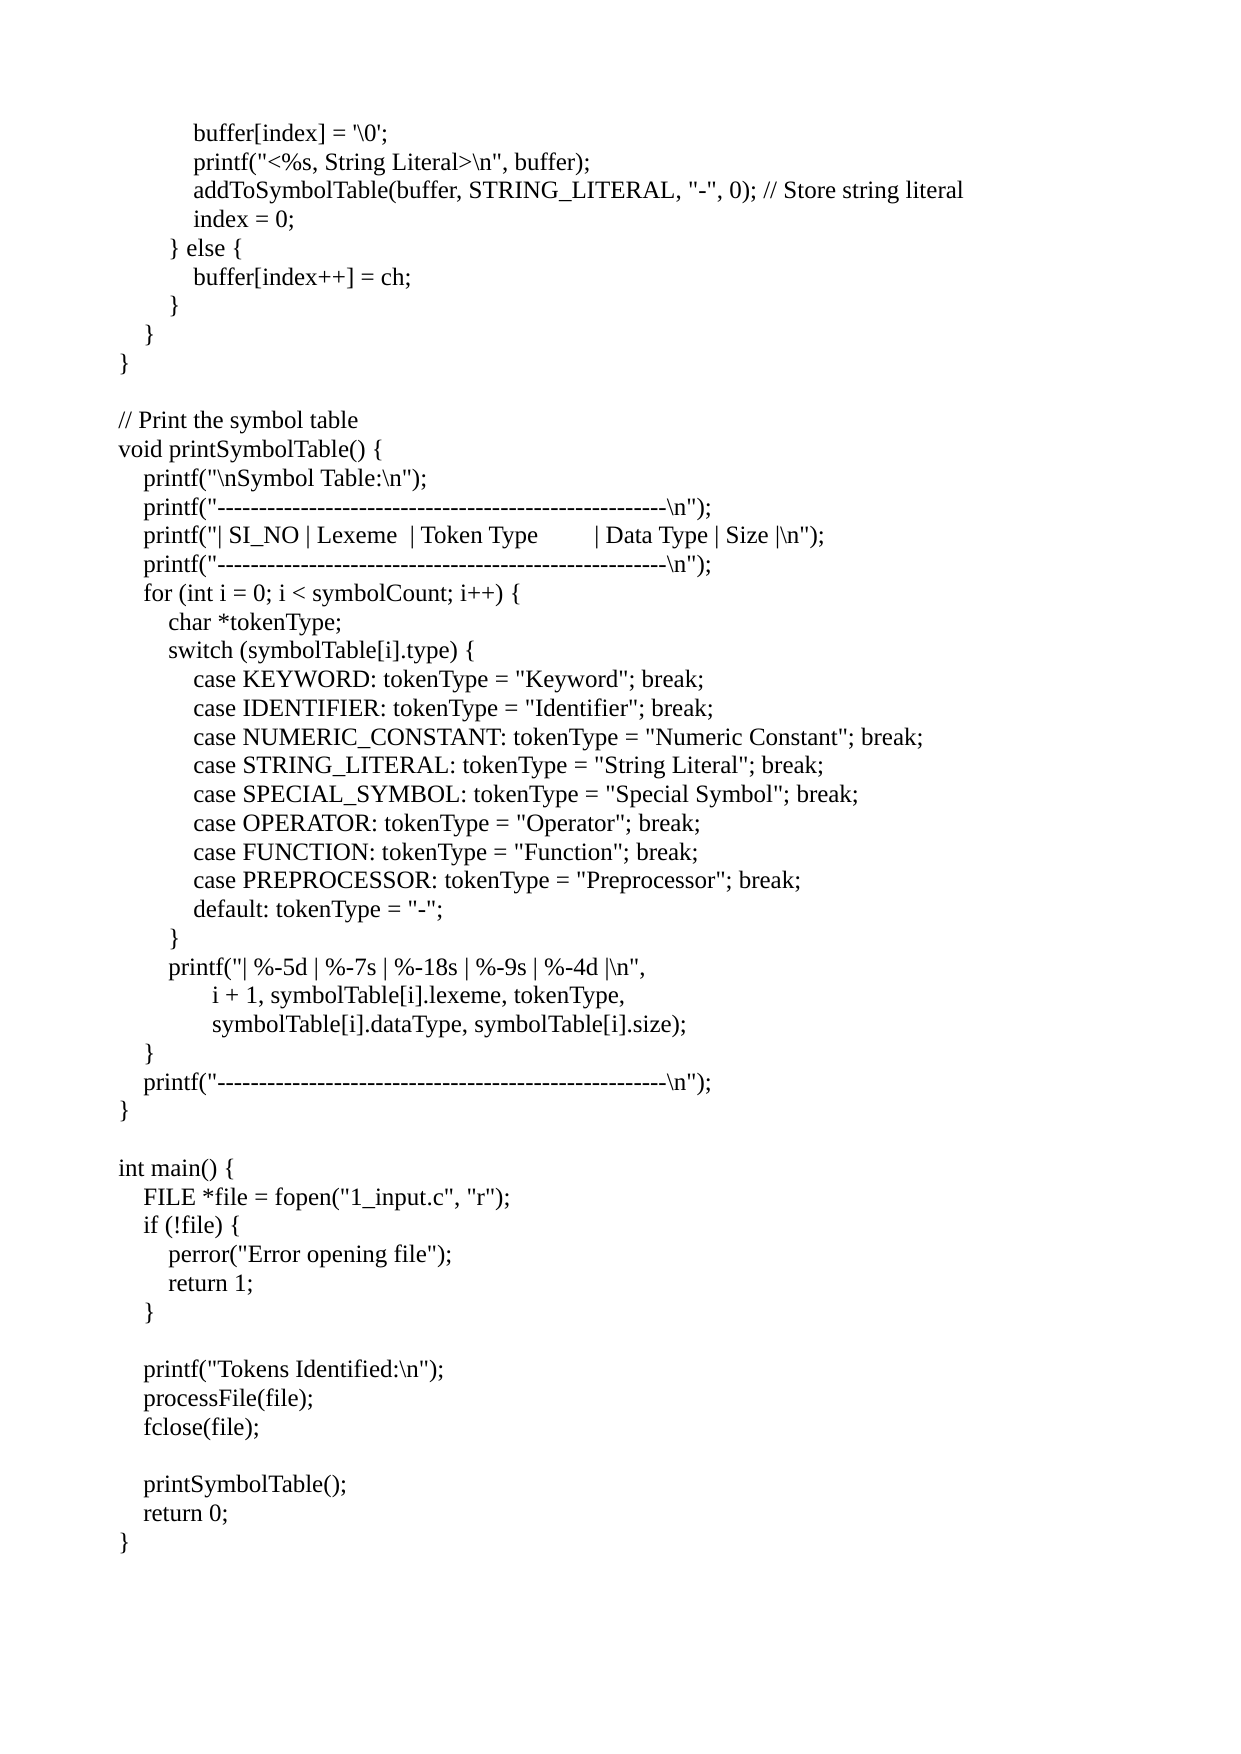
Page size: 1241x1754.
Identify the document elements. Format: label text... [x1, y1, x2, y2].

text printf("------------------------------------------------------\n"); [118, 1067, 1122, 1096]
text default: tokenType = "-"; [118, 894, 1122, 923]
text printf("\nSymbol Table:\n"); [118, 463, 1122, 492]
text } [118, 348, 1122, 377]
text i + 1, symbolTable[i].lexeme, tokenType, [118, 981, 1122, 1009]
text case IDENTIFIER: tokenType = "Identifier"; break; [118, 693, 1122, 722]
text } [118, 1297, 1122, 1326]
text } [118, 319, 1122, 348]
text for (int i = 0; i < symbolCount; i++) { [118, 578, 1122, 607]
text printf("| SI_NO | Lexeme | Token Type | Data Type | Size |\n"); [118, 521, 1122, 549]
text } [118, 1527, 1122, 1556]
text } [118, 1096, 1122, 1124]
text addToSymbolTable(buffer, STRING_LITERAL, "-", 0); // Store string literal [118, 176, 1122, 204]
text case STRING_LITERAL: tokenType = "String Literal"; break; [118, 751, 1122, 779]
text case OPERATOR: tokenType = "Operator"; break; [118, 808, 1122, 837]
text printf("| %-5d | %-7s | %-18s | %-9s | %-4d |\n", [118, 952, 1122, 981]
text case KEYWORD: tokenType = "Keyword"; break; [118, 664, 1122, 693]
text } [118, 923, 1122, 952]
text } [118, 1038, 1122, 1067]
text fclose(file); [118, 1412, 1122, 1441]
text printSymbolTable(); [118, 1469, 1122, 1498]
text char *tokenType; [118, 607, 1122, 636]
text FILE *file = fopen("1_input.c", "r"); [118, 1182, 1122, 1211]
text buffer[index++] = ch; [118, 262, 1122, 291]
text return 0; [118, 1498, 1122, 1527]
text printf("Tokens Identified:\n"); [118, 1354, 1122, 1383]
text return 1; [118, 1268, 1122, 1297]
text printf("------------------------------------------------------\n"); [118, 492, 1122, 521]
text } [118, 291, 1122, 319]
text int main() { [118, 1153, 1122, 1182]
text symbolTable[i].dataType, symbolTable[i].size); [118, 1009, 1122, 1038]
text perror("Error opening file"); [118, 1239, 1122, 1268]
text printf("------------------------------------------------------\n"); [118, 549, 1122, 578]
text index = 0; [118, 204, 1122, 233]
text buffer[index] = '\0'; [118, 118, 1122, 147]
text case FUNCTION: tokenType = "Function"; break; [118, 837, 1122, 866]
text } else { [118, 233, 1122, 262]
text // Print the symbol table [118, 406, 1122, 434]
text if (!file) { [118, 1211, 1122, 1239]
text switch (symbolTable[i].type) { [118, 636, 1122, 664]
text printf("<%s, String Literal>\n", buffer); [118, 147, 1122, 176]
text case NUMERIC_CONSTANT: tokenType = "Numeric Constant"; break; [118, 722, 1122, 751]
text void printSymbolTable() { [118, 434, 1122, 463]
text case SPECIAL_SYMBOL: tokenType = "Special Symbol"; break; [118, 779, 1122, 808]
text processFile(file); [118, 1383, 1122, 1412]
text case PREPROCESSOR: tokenType = "Preprocessor"; break; [118, 866, 1122, 894]
